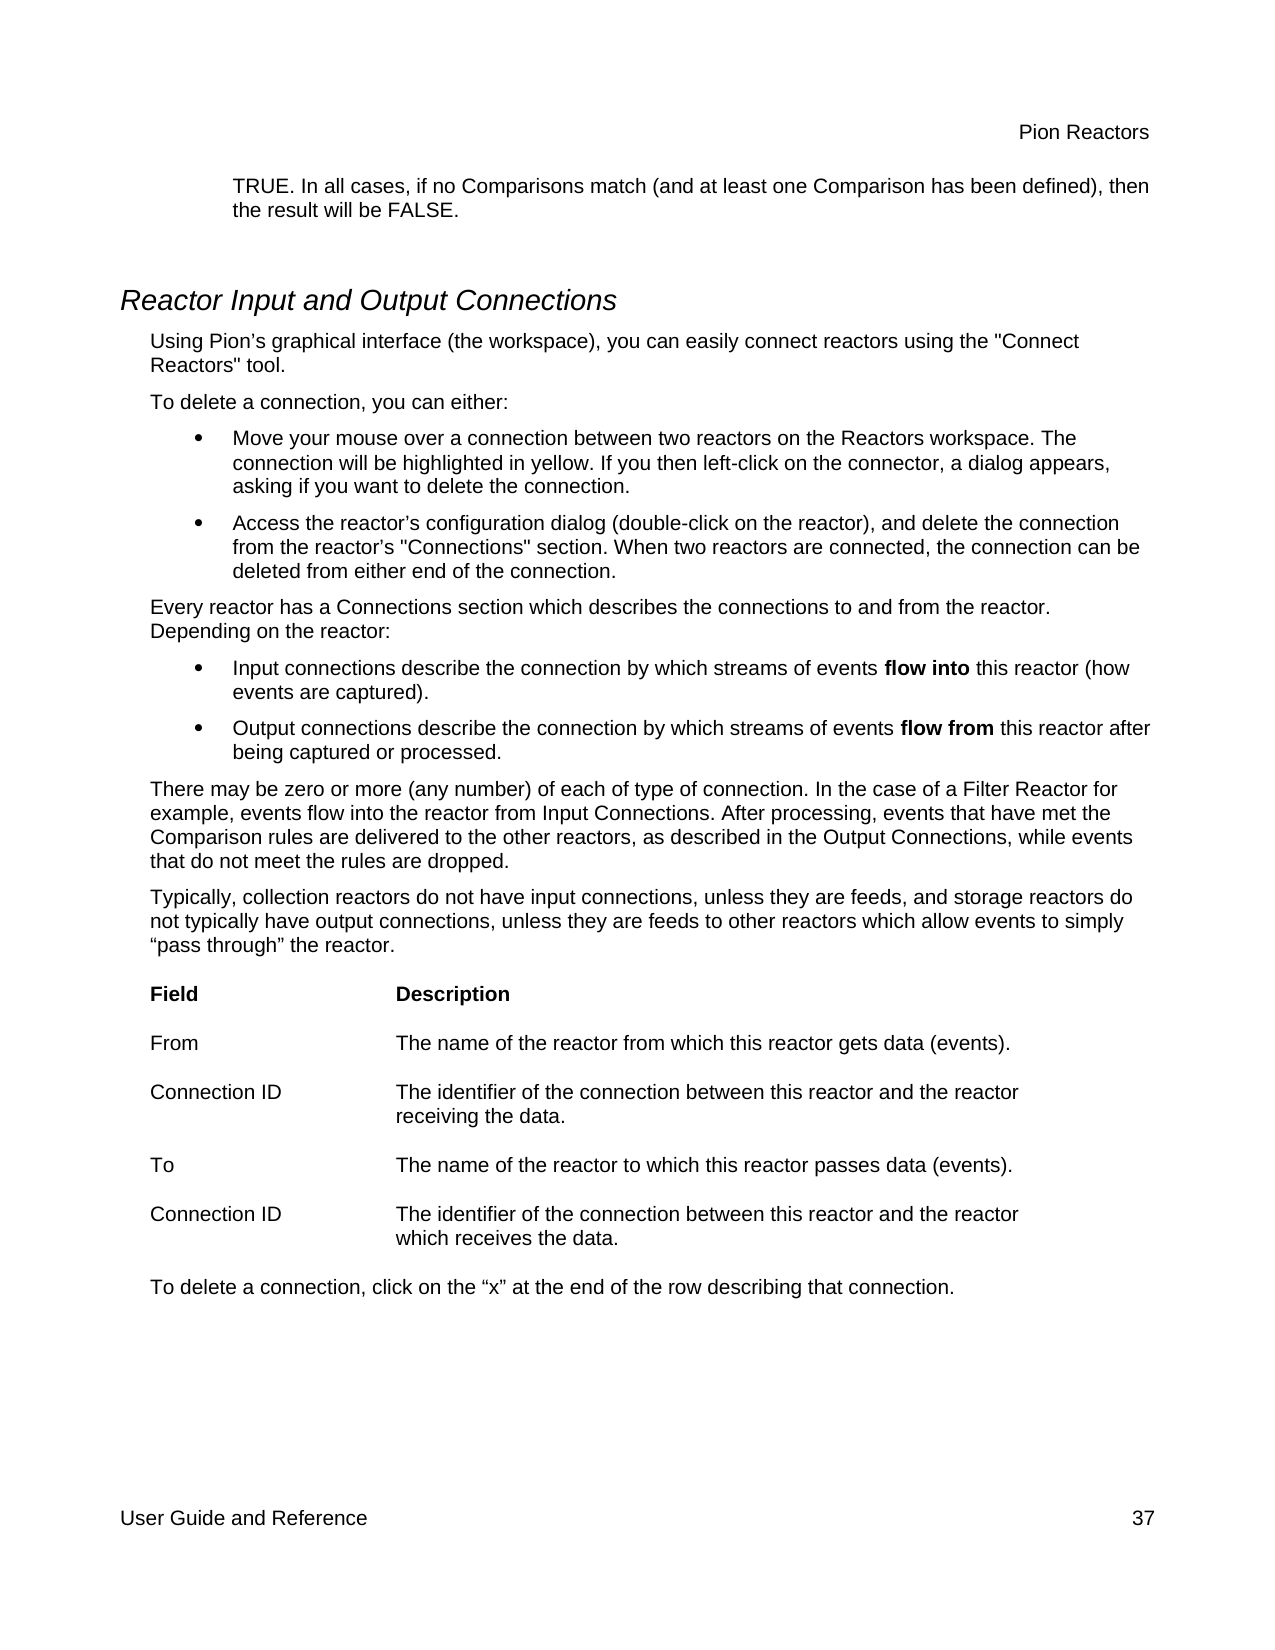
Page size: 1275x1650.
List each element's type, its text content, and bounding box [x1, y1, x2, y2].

text To delete a connection, click on the “x” at the end of the row describing that connection. [150, 1274, 1155, 1298]
list Access the reactor’s configuration dialog (double-click on the reactor), and delete the connection from the reactor’s "Connections" section. When two reactors are connected, the connection can be deleted from either end of the connection. [195, 511, 1155, 583]
text Every reactor has a Connections section which describes the connections to and from the reactor. Depending on the reactor: [150, 595, 1155, 643]
table_cell The identifier of the connection between this reactor and the reactor receiving the data. [354, 1067, 1031, 1140]
table_cell Connection ID [109, 1189, 354, 1262]
list Move your mouse over a connection between two reactors on the Reactors workspace. The connection will be highlighted in yellow. If you then left-click on the connector, a dialog appears, asking if you want to delete the connection. [195, 426, 1155, 498]
list TRUE. In all cases, if no Comparisons match (and at least one Comparison has been defined), then the result will be FALSE. [195, 174, 1155, 222]
text Using Pion’s graphical interface (the workspace), you can easily connect reactors using the "Connect Reactors" tool. [150, 329, 1155, 377]
subtitle Reactor Input and Output Connections [120, 283, 1155, 317]
table_cell The name of the reactor to which this reactor passes data (events). [354, 1140, 1031, 1189]
list Input connections describe the connection by which streams of events flow into this reactor (how events are captured). [195, 656, 1155, 704]
table_cell The name of the reactor from which this reactor gets data (events). [354, 1018, 1031, 1067]
table_header Description [354, 969, 1031, 1018]
text Typically, collection reactors do not have input connections, unless they are feeds, and storage reactors do not typically have output connections, unless they are feeds to other reactors which allow events to simply “pass through” the reactor. [150, 885, 1155, 957]
table_cell Connection ID [109, 1067, 354, 1140]
text To delete a connection, you can either: [150, 390, 1155, 414]
table_cell The identifier of the connection between this reactor and the reactor which receives the data. [354, 1189, 1031, 1262]
text There may be zero or more (any number) of each of type of connection. In the case of a Filter Reactor for example, events flow into the reactor from Input Connections. After processing, events that have met the Comparison rules are delivered to the other reactors, as described in the Output Connections, while events that do not meet the rules are dropped. [150, 777, 1155, 872]
table_cell To [109, 1140, 354, 1189]
list Output connections describe the connection by which streams of events flow from this reactor after being captured or processed. [195, 716, 1155, 764]
table_cell From [109, 1018, 354, 1067]
table_header Field [109, 969, 354, 1018]
